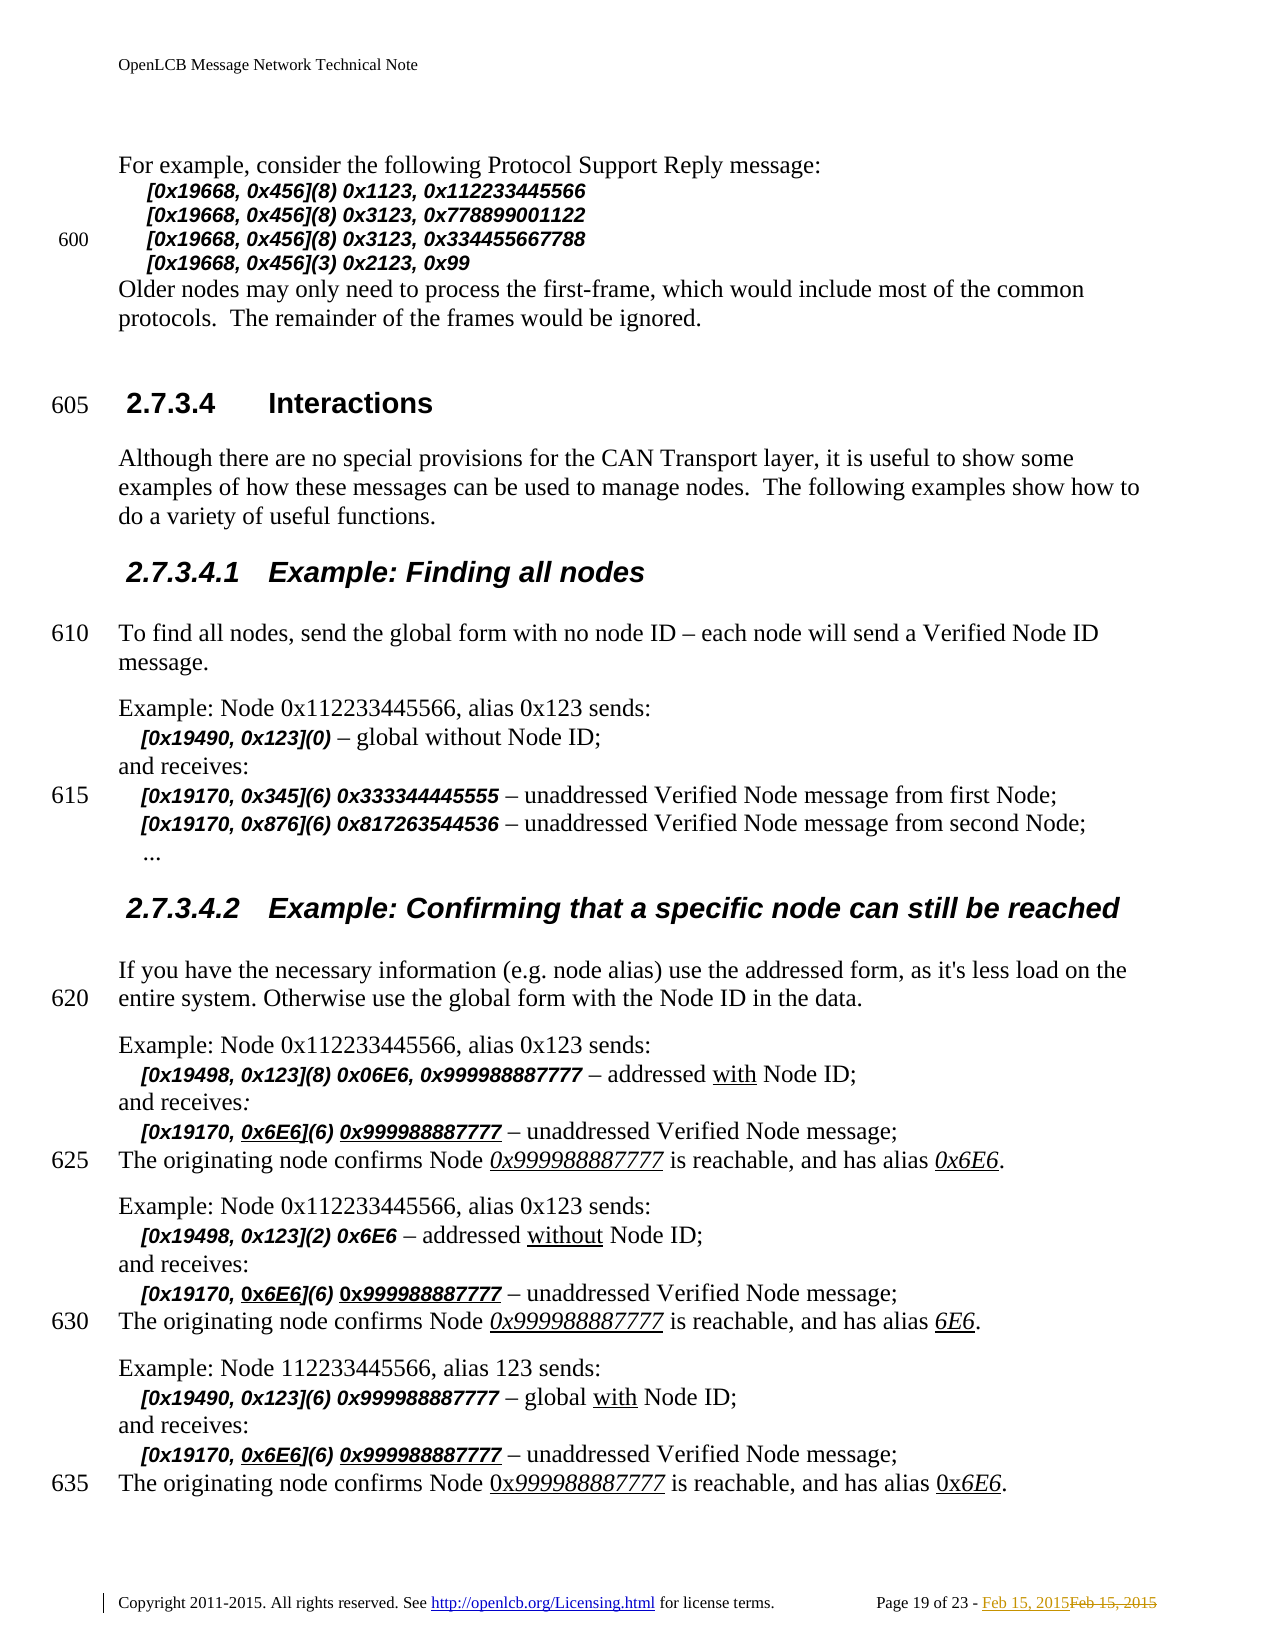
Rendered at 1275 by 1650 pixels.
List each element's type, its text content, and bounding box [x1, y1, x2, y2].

text [0x19498, 0x123](2) 0x6E6 – addressed without Node ID; and receives: [118, 1220, 1157, 1278]
text Example: Node 112233445566, alias 123 sends: [118, 1353, 1157, 1382]
text [0x19668, 0x456](8) 0x3123, 0x778899001122 [118, 203, 1157, 227]
text If you have the necessary information (e.g. node alias) use the addressed form, as it's less load on the entire system. Otherwise use the global form with the Node ID in the data. [118, 955, 1157, 1012]
text [0x19668, 0x456](8) 0x1123, 0x112233445566 [118, 179, 1157, 203]
text [0x19170, 0x6E6](6) 0x999988887777 – unaddressed Verified Node message; The originating node confirms Node 0x999988887777 is reachable, and has alias 0x6E6. [118, 1439, 1157, 1497]
text Although there are no special provisions for the CAN Transport layer, it is useful to show some examples of how these messages can be used to manage nodes. The following examples show how to do a variety of useful functions. [118, 443, 1157, 529]
text For example, consider the following Protocol Support Reply message: [118, 150, 1157, 179]
text Example: Node 0x112233445566, alias 0x123 sends: [118, 1191, 1157, 1220]
subtitle Example: Confirming that a specific node can still be reached [118, 891, 1157, 924]
text Example: Node 0x112233445566, alias 0x123 sends: [118, 693, 1157, 722]
text [0x19170, 0x6E6](6) 0x999988887777 – unaddressed Verified Node message; The originating node confirms Node 0x999988887777 is reachable, and has alias 0x6E6. [118, 1116, 1157, 1174]
text [0x19498, 0x123](8) 0x06E6, 0x999988887777 – addressed with Node ID; and receives: [118, 1059, 1157, 1116]
subtitle Interactions [118, 386, 1157, 419]
text Example: Node 0x112233445566, alias 0x123 sends: [118, 1030, 1157, 1059]
text [0x19170, 0x6E6](6) 0x999988887777 – unaddressed Verified Node message; The originating node confirms Node 0x999988887777 is reachable, and has alias 6E6. [118, 1278, 1157, 1335]
text [0x19668, 0x456](8) 0x3123, 0x334455667788 [118, 227, 1157, 251]
text [0x19490, 0x123](0) – global without Node ID; and receives: [0x19170, 0x345](6) 0x333344445555 – unaddressed Verified Node message from first Node; [0x19170, 0x876](6) 0x817263544536 – unaddressed Verified Node message from second Node; ... [118, 722, 1157, 866]
subtitle Example: Finding all nodes [118, 554, 1157, 588]
text To find all nodes, send the global form with no node ID – each node will send a Verified Node ID message. [118, 618, 1157, 676]
text [0x19490, 0x123](6) 0x999988887777 – global with Node ID; and receives: [118, 1382, 1157, 1439]
text Older nodes may only need to process the first-frame, which would include most of the common protocols. The remainder of the frames would be ignored. [118, 274, 1157, 332]
text [0x19668, 0x456](3) 0x2123, 0x99 [118, 251, 1157, 274]
